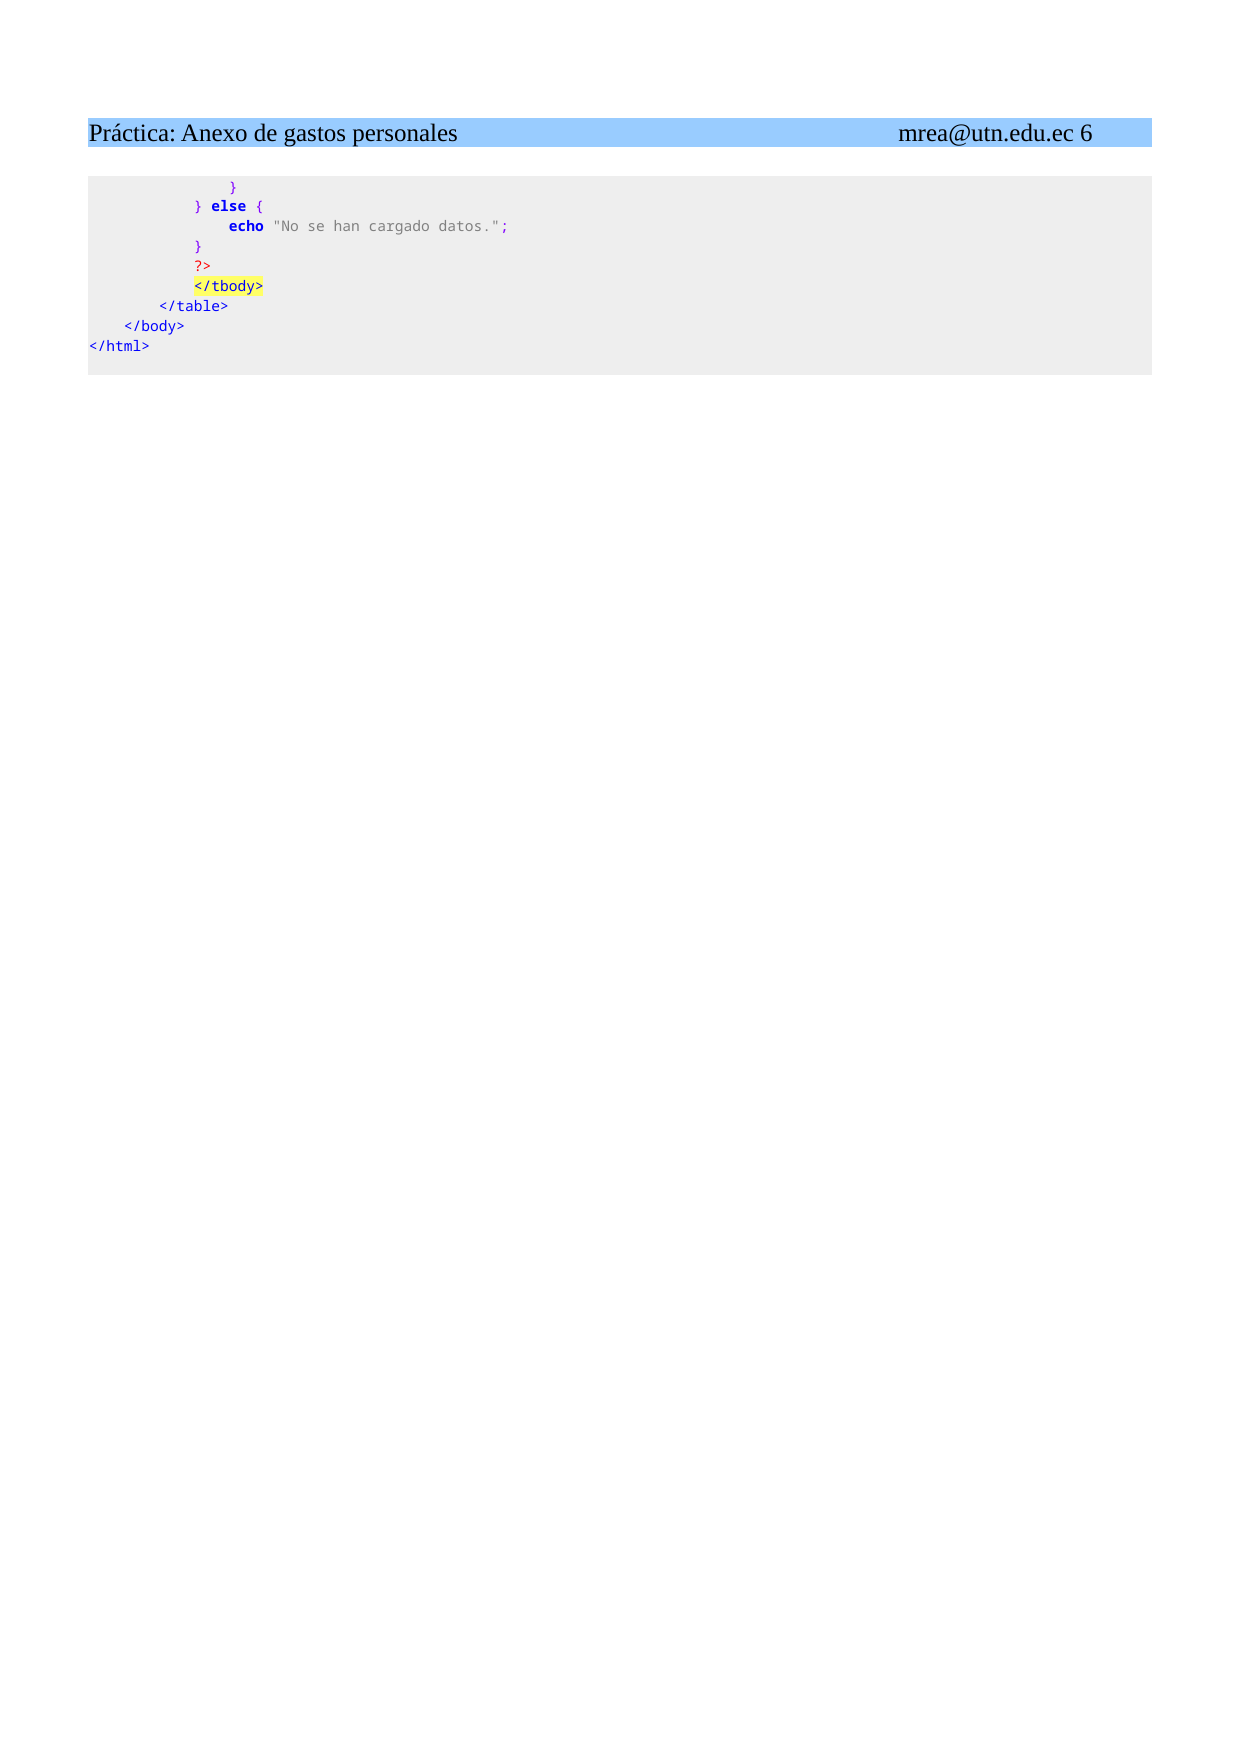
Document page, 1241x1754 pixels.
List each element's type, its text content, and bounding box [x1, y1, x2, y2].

text echo "No se han cargado datos."; [88, 216, 1152, 236]
text </body> [88, 316, 1152, 336]
text } else { [88, 196, 1152, 216]
text } [88, 176, 1152, 196]
text ?> [88, 256, 1152, 276]
text </tbody> [88, 276, 1152, 296]
text </html> [88, 336, 1152, 355]
text </table> [88, 296, 1152, 316]
text } [88, 236, 1152, 256]
